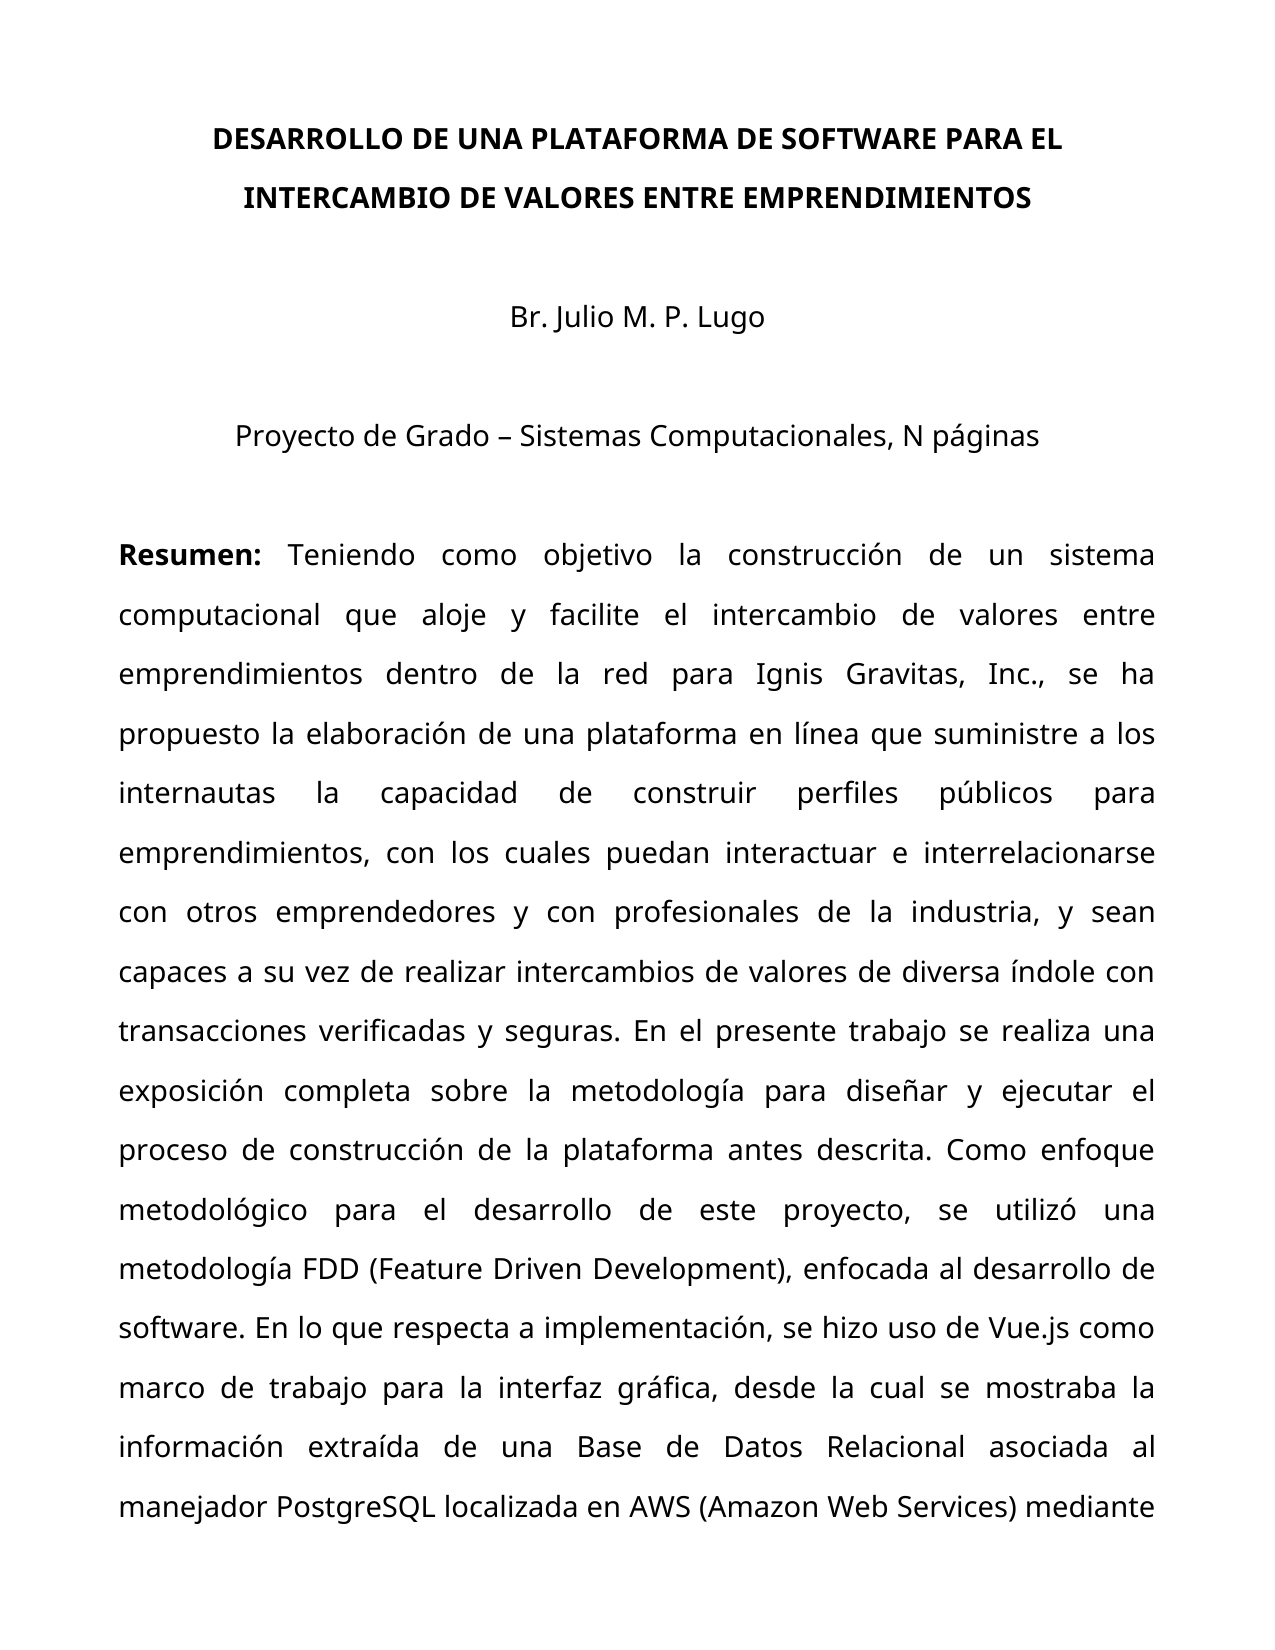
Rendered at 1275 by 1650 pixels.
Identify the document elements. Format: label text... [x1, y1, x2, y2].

text Br. Julio M. P. Lugo [118, 297, 1157, 336]
text Proyecto de Grado – Sistemas Computacionales, N páginas [118, 416, 1157, 455]
text DESARROLLO DE UNA PLATAFORMA DE SOFTWARE PARA EL INTERCAMBIO DE VALORES ENTRE EMPRENDIMIENTOS [118, 118, 1157, 217]
text Resumen: Teniendo como objetivo la construcción de un sistema computacional que aloje y facilite el intercambio de valores entre emprendimientos dentro de la red para Ignis Gravitas, Inc., se ha propuesto la elaboración de una plataforma en línea que suministre a los internautas la capacidad de construir perfiles públicos para emprendimientos, con los cuales puedan interactuar e interrelacionarse con otros emprendedores y con profesionales de la industria, y sean capaces a su vez de realizar intercambios de valores de diversa índole con transacciones verificadas y seguras. En el presente trabajo se realiza una exposición completa sobre la metodología para diseñar y ejecutar el proceso de construcción de la plataforma antes descrita. Como enfoque metodológico para el desarrollo de este proyecto, se utilizó una metodología FDD (Feature Driven Development), enfocada al desarrollo de software. En lo que respecta a implementación, se hizo uso de Vue.js como marco de trabajo para la interfaz gráfica, desde la cual se mostraba la información extraída de una Base de Datos Relacional asociada al manejador PostgreSQL localizada en AWS (Amazon Web Services) mediante [118, 534, 1157, 1526]
